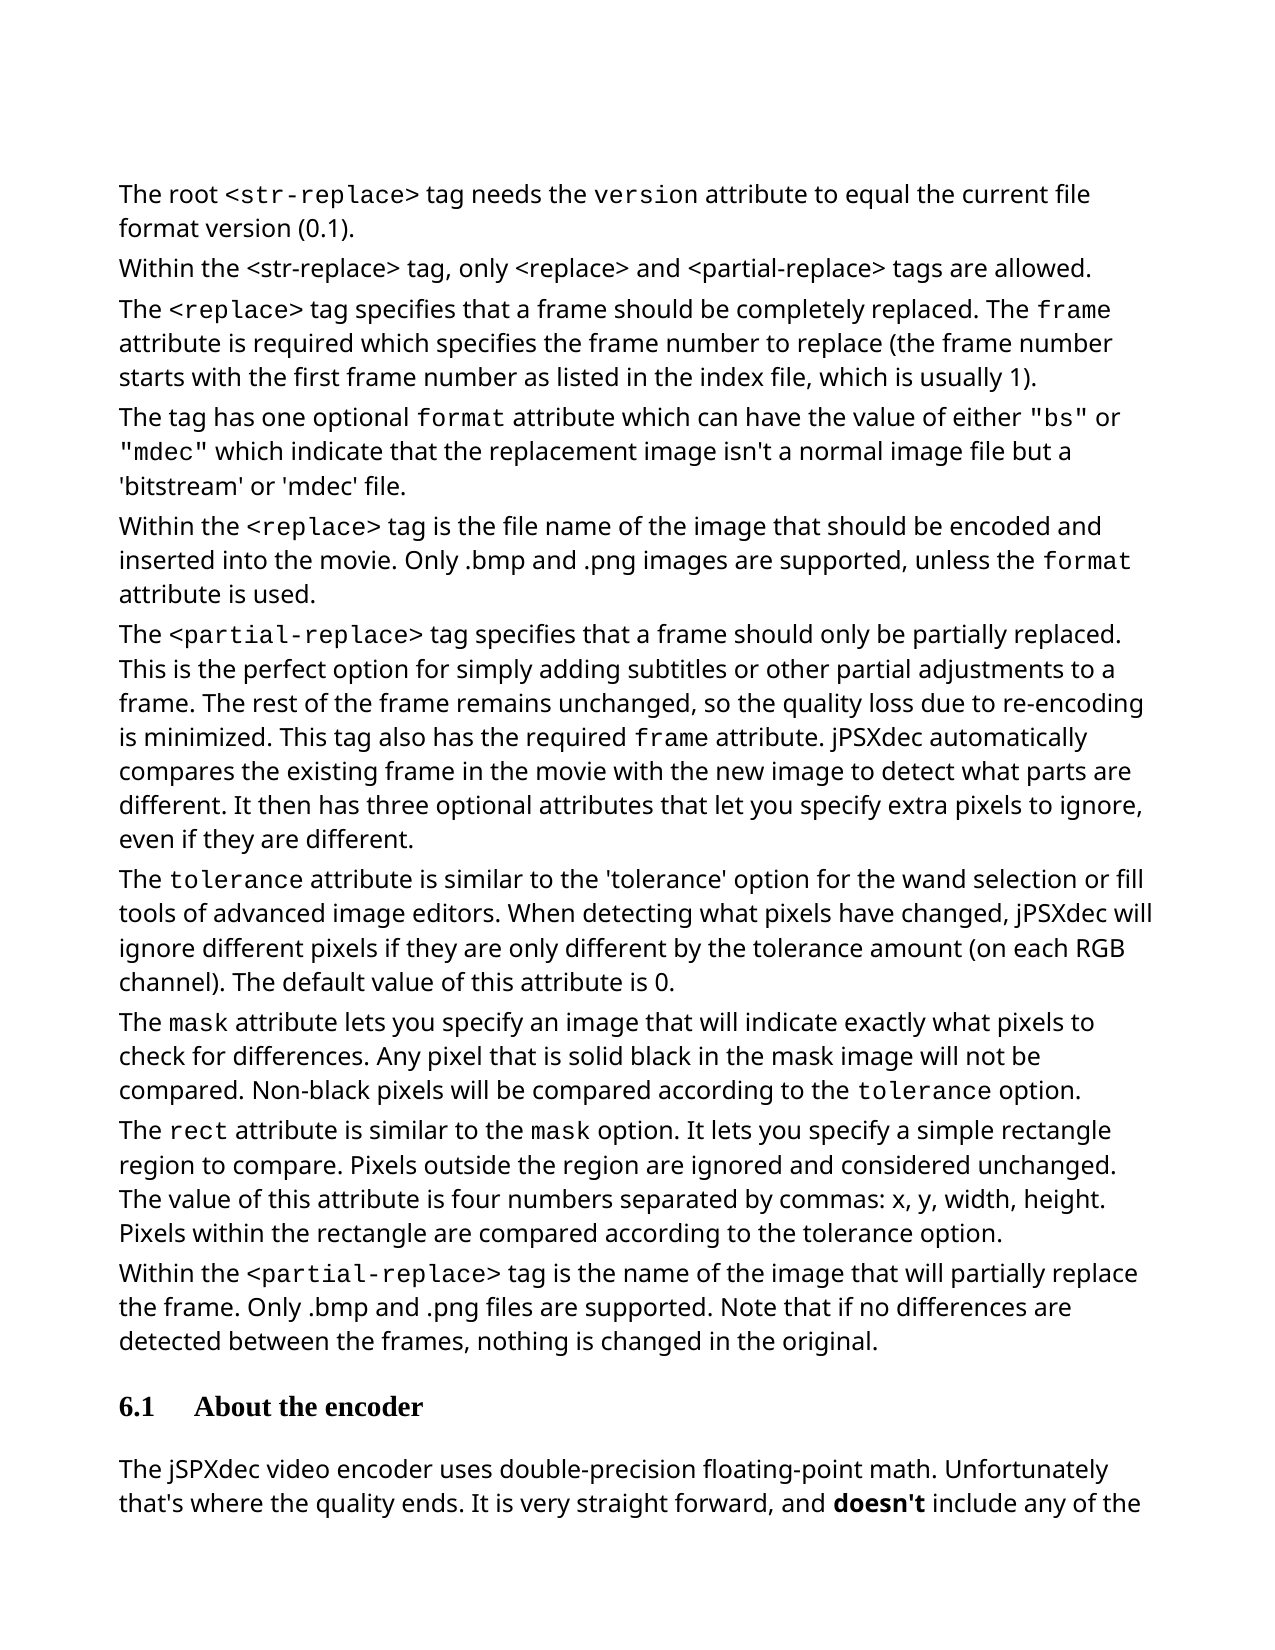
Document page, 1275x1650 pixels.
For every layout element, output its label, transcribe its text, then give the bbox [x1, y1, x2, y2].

text Within the <replace> tag is the file name of the image that should be encoded and inserted into the movie. Only .bmp and .png images are supported, unless the format attribute is used. [118, 508, 1156, 611]
text The tag has one optional format attribute which can have the value of either "bs" or "mdec" which indicate that the replacement image isn't a normal image file but a 'bitstream' or 'mdec' file. [118, 400, 1156, 502]
text The <partial-replace> tag specifies that a frame should only be partially replaced. This is the perfect option for simply adding subtitles or other partial adjustments to a frame. The rest of the frame remains unchanged, so the quality loss due to re-encoding is minimized. This tag also has the required frame attribute. jPSXdec automatically compares the existing frame in the movie with the new image to detect what parts are different. It then has three optional attributes that let you specify extra pixels to ignore, even if they are different. [118, 617, 1156, 856]
text The <replace> tag specifies that a frame should be completely replaced. The frame attribute is required which specifies the frame number to replace (the frame number starts with the first frame number as listed in the index file, which is usually 1). [118, 291, 1156, 394]
text The root <str-replace> tag needs the version attribute to equal the current file format version (0.1). [118, 177, 1156, 245]
text The rect attribute is similar to the mask option. It lets you specify a simple rectangle region to compare. Pixels outside the region are ignored and considered unchanged. The value of this attribute is four numbers separated by commas: x, y, width, height. Pixels within the rectangle are compared according to the tolerance option. [118, 1113, 1156, 1249]
text The mask attribute lets you specify an image that will indicate exactly what pixels to check for differences. Any pixel that is solid black in the mask image will not be compared. Non-black pixels will be compared according to the tolerance option. [118, 1004, 1156, 1107]
text Within the <str-replace> tag, only <replace> and <partial-replace> tags are allowed. [118, 251, 1156, 285]
subtitle About the encoder [118, 1389, 1156, 1422]
text The jSPXdec video encoder uses double-precision floating-point math. Unfortunately that's where the quality ends. It is very straight forward, and doesn't include any of the [118, 1452, 1156, 1520]
text The tolerance attribute is similar to the 'tolerance' option for the wand selection or fill tools of advanced image editors. When detecting what pixels have changed, jPSXdec will ignore different pixels if they are only different by the tolerance amount (on each RGB channel). The default value of this attribute is 0. [118, 862, 1156, 998]
text Within the <partial-replace> tag is the name of the image that will partially replace the frame. Only .bmp and .png files are supported. Note that if no differences are detected between the frames, nothing is changed in the original. [118, 1256, 1156, 1358]
